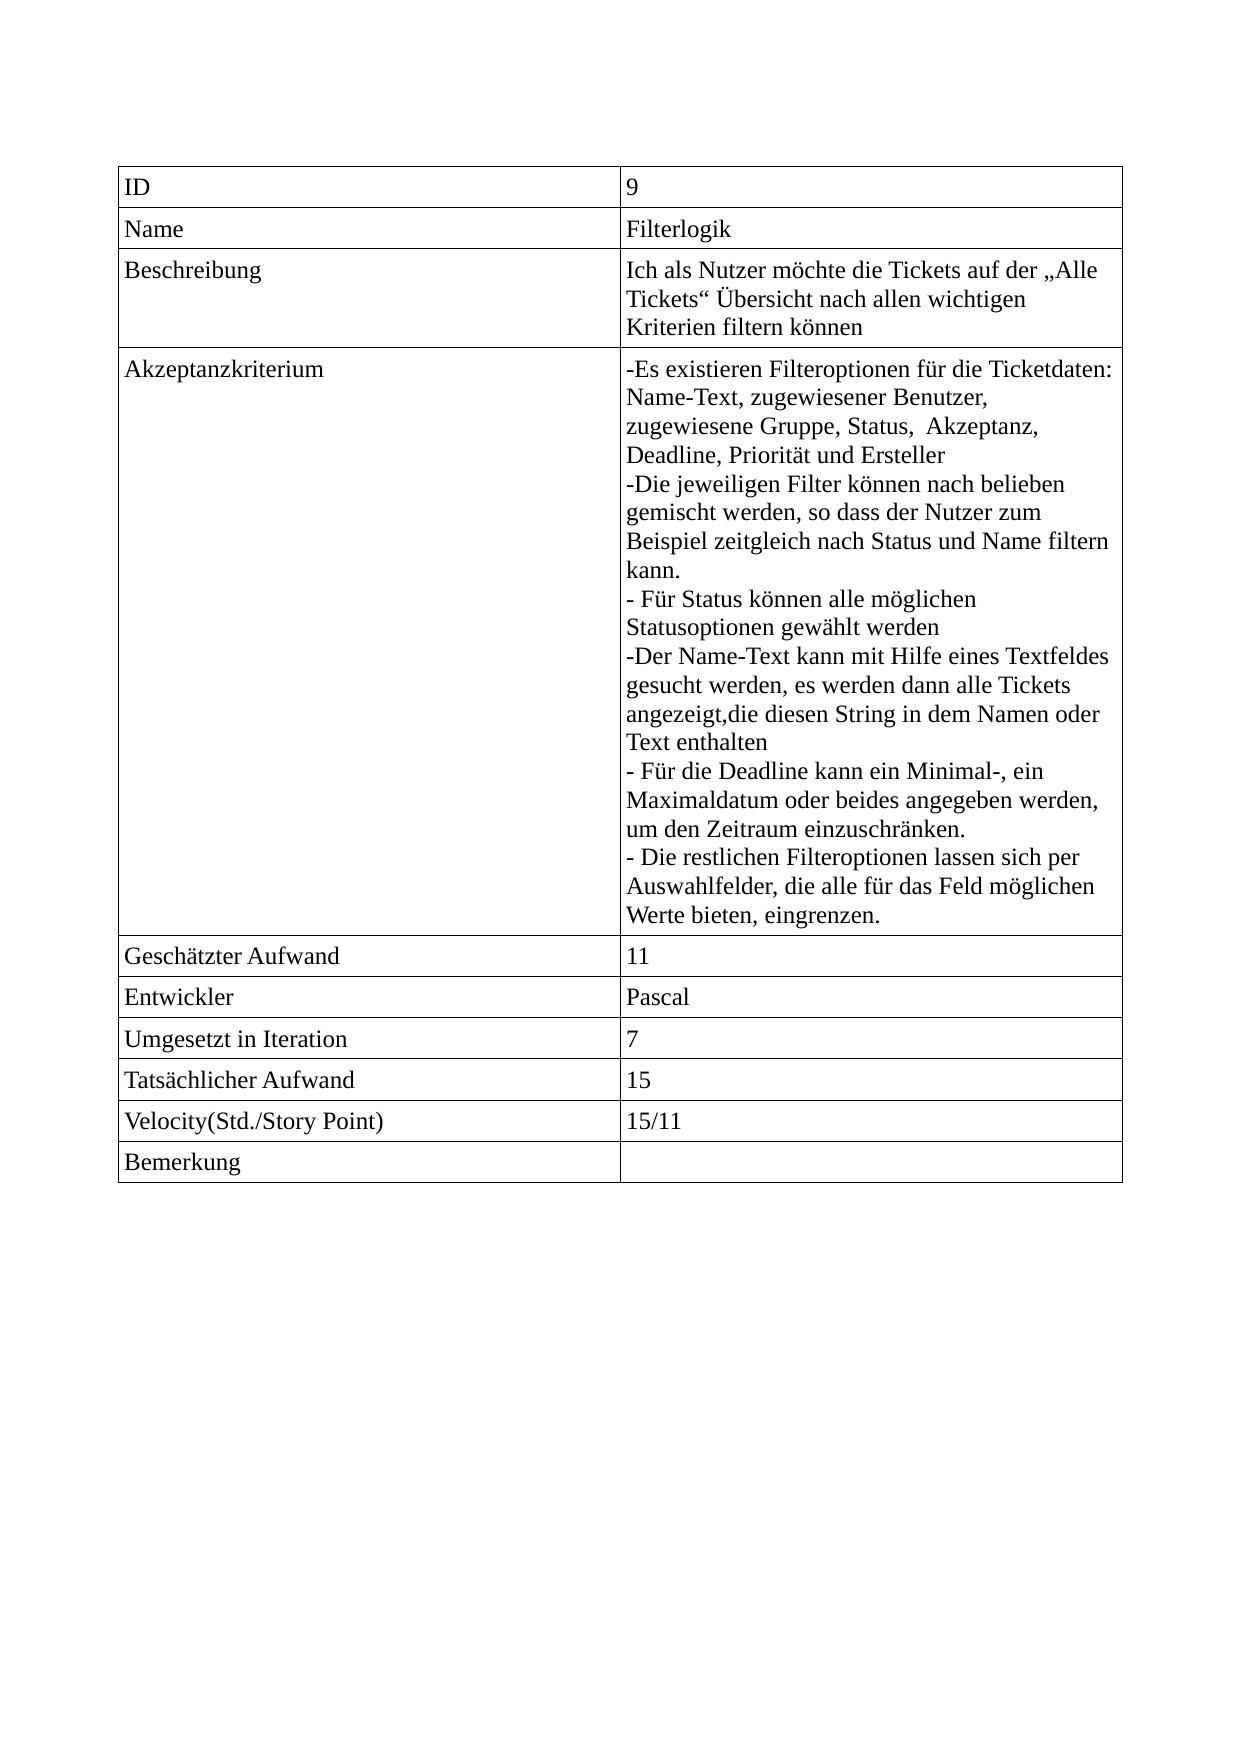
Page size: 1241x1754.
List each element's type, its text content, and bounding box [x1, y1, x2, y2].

table_cell Tatsächlicher Aufwand [119, 1059, 620, 1099]
table_cell 15/11 [621, 1101, 1122, 1141]
table_cell 11 [621, 936, 1122, 976]
table_header 9 [621, 167, 1122, 207]
table_cell -Es existieren Filteroptionen für die Ticketdaten: Name-Text, zugewiesener Benutzer, zugewiesene Gruppe, Status, Akzeptanz, Deadline, Priorität und Ersteller -Die jeweiligen Filter können nach belieben gemischt werden, so dass der Nutzer zum Beispiel zeitgleich nach Status und Name filtern kann. - Für Status können alle möglichen Statusoptionen gewählt werden -Der Name-Text kann mit Hilfe eines Textfeldes gesucht werden, es werden dann alle Tickets angezeigt,die diesen String in dem Namen oder Text enthalten - Für die Deadline kann ein Minimal-, ein Maximaldatum oder beides angegeben werden, um den Zeitraum einzuschränken. - Die restlichen Filteroptionen lassen sich per Auswahlfelder, die alle für das Feld möglichen Werte bieten, eingrenzen. [621, 348, 1122, 934]
table_cell 15 [621, 1059, 1122, 1099]
table_cell Beschreibung [119, 249, 620, 347]
table_cell Name [119, 208, 620, 248]
table_cell Pascal [621, 977, 1122, 1017]
table_cell [621, 1142, 1122, 1182]
table_header ID [119, 167, 620, 207]
table_cell Filterlogik [621, 208, 1122, 248]
table_cell 7 [621, 1018, 1122, 1058]
table_cell Velocity(Std./Story Point) [119, 1101, 620, 1141]
table_cell Bemerkung [119, 1142, 620, 1182]
table_cell Akzeptanzkriterium [119, 348, 620, 934]
table_cell Umgesetzt in Iteration [119, 1018, 620, 1058]
table_cell Ich als Nutzer möchte die Tickets auf der „Alle Tickets“ Übersicht nach allen wichtigen Kriterien filtern können [621, 249, 1122, 347]
table_cell Entwickler [119, 977, 620, 1017]
table_cell Geschätzter Aufwand [119, 936, 620, 976]
